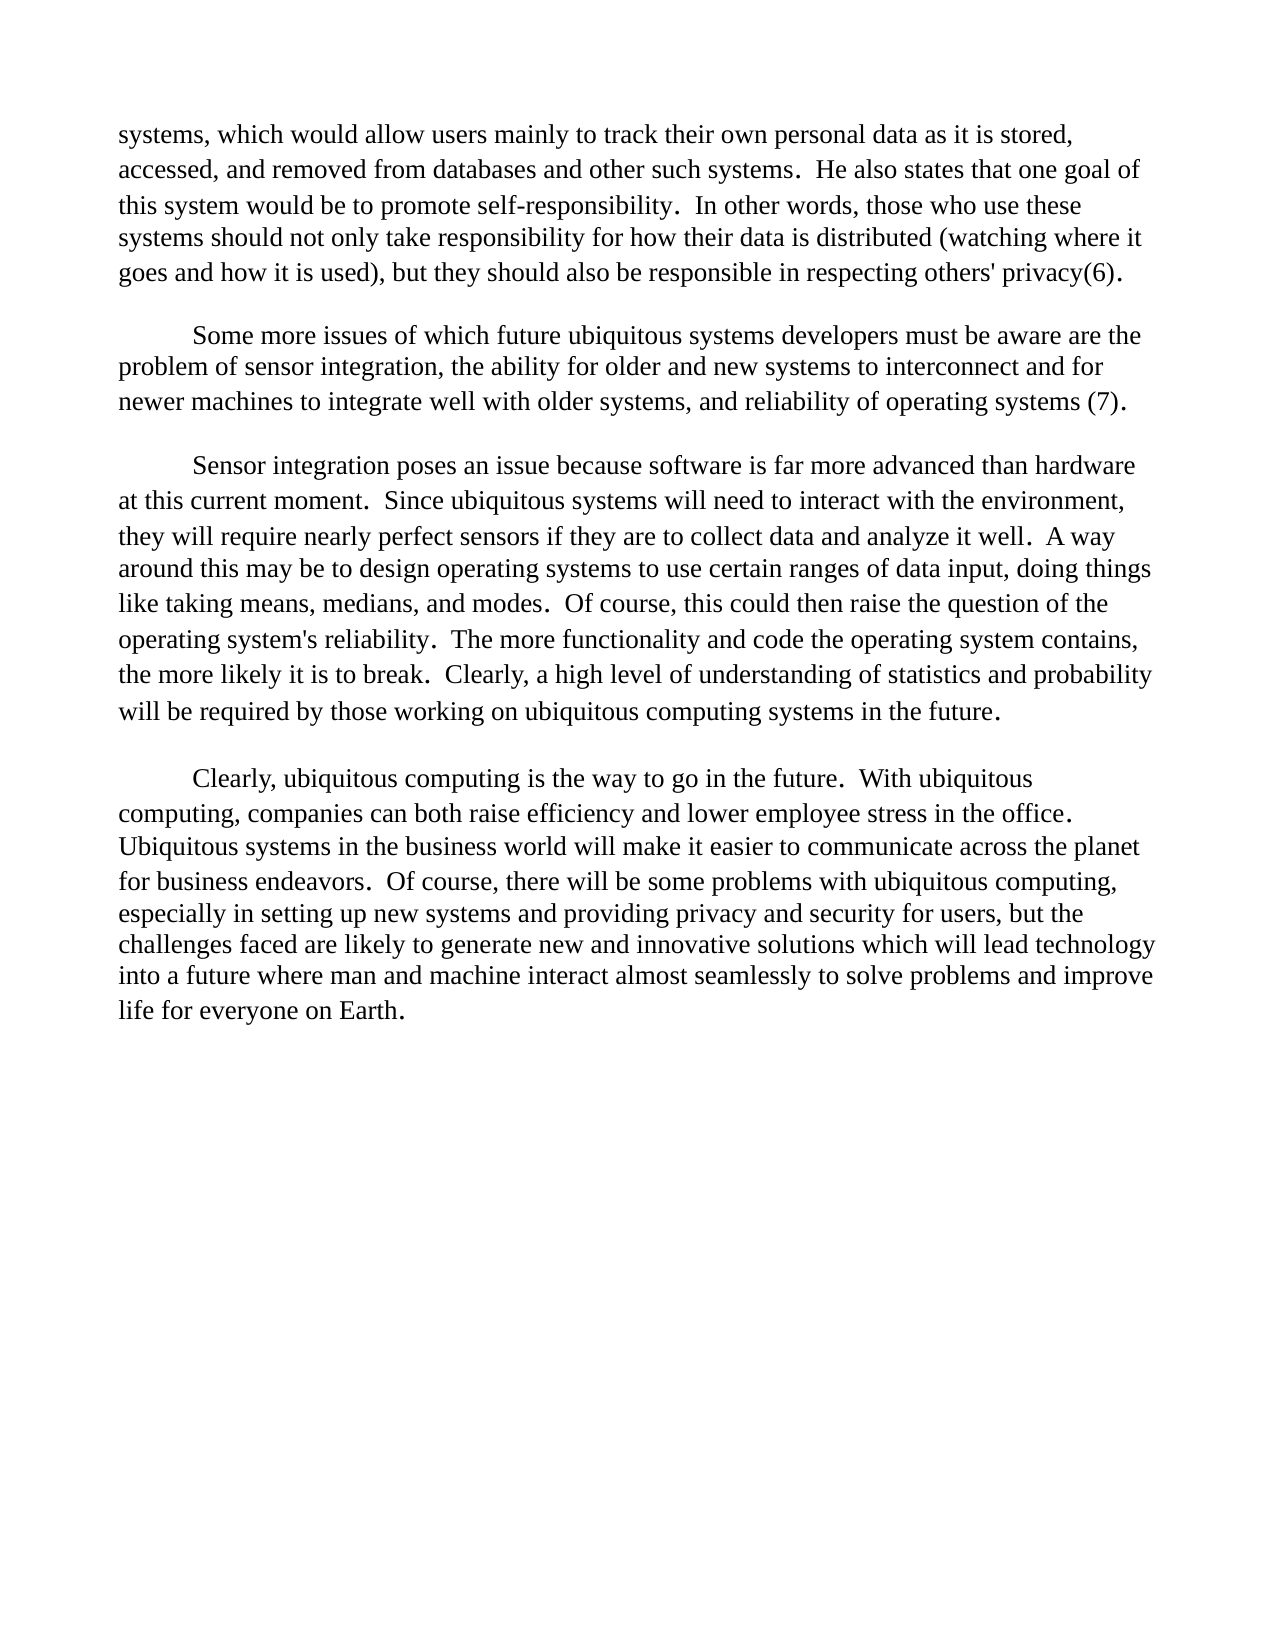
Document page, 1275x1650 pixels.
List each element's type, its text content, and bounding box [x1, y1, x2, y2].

text Sensor integration poses an issue because software is far more advanced than hardware at this current moment. Since ubiquitous systems will need to interact with the environment, they will require nearly perfect sensors if they are to collect data and analyze it well. A way around this may be to design operating systems to use certain ranges of data input, doing things like taking means, medians, and modes. Of course, this could then raise the question of the operating system's reliability. The more functionality and code the operating system contains, the more likely it is to break. Clearly, a high level of understanding of statistics and probability will be required by those working on ubiquitous computing systems in the future. [118, 449, 1157, 727]
text Some more issues of which future ubiquitous systems developers must be aware are the problem of sensor integration, the ability for older and new systems to interconnect and for newer machines to integrate well with older systems, and reliability of operating systems (7). [118, 319, 1157, 418]
text Clearly, ubiquitous computing is the way to go in the future. With ubiquitous computing, companies can both raise efficiency and lower employee stress in the office. Ubiquitous systems in the business world will make it easier to communicate across the planet for business endeavors. Of course, there will be some problems with ubiquitous computing, especially in setting up new systems and providing privacy and security for users, but the challenges faced are likely to generate new and innovative solutions which will lead technology into a future where man and machine interact almost seamlessly to solve problems and improve life for everyone on Earth. [118, 758, 1157, 1026]
text systems, which would allow users mainly to track their own personal data as it is stored, accessed, and removed from databases and other such systems. He also states that one goal of this system would be to promote self-responsibility. In other words, those who use these systems should not only take responsibility for how their data is distributed (watching where it goes and how it is used), but they should also be responsible in respecting others' privacy(6). [118, 118, 1157, 288]
